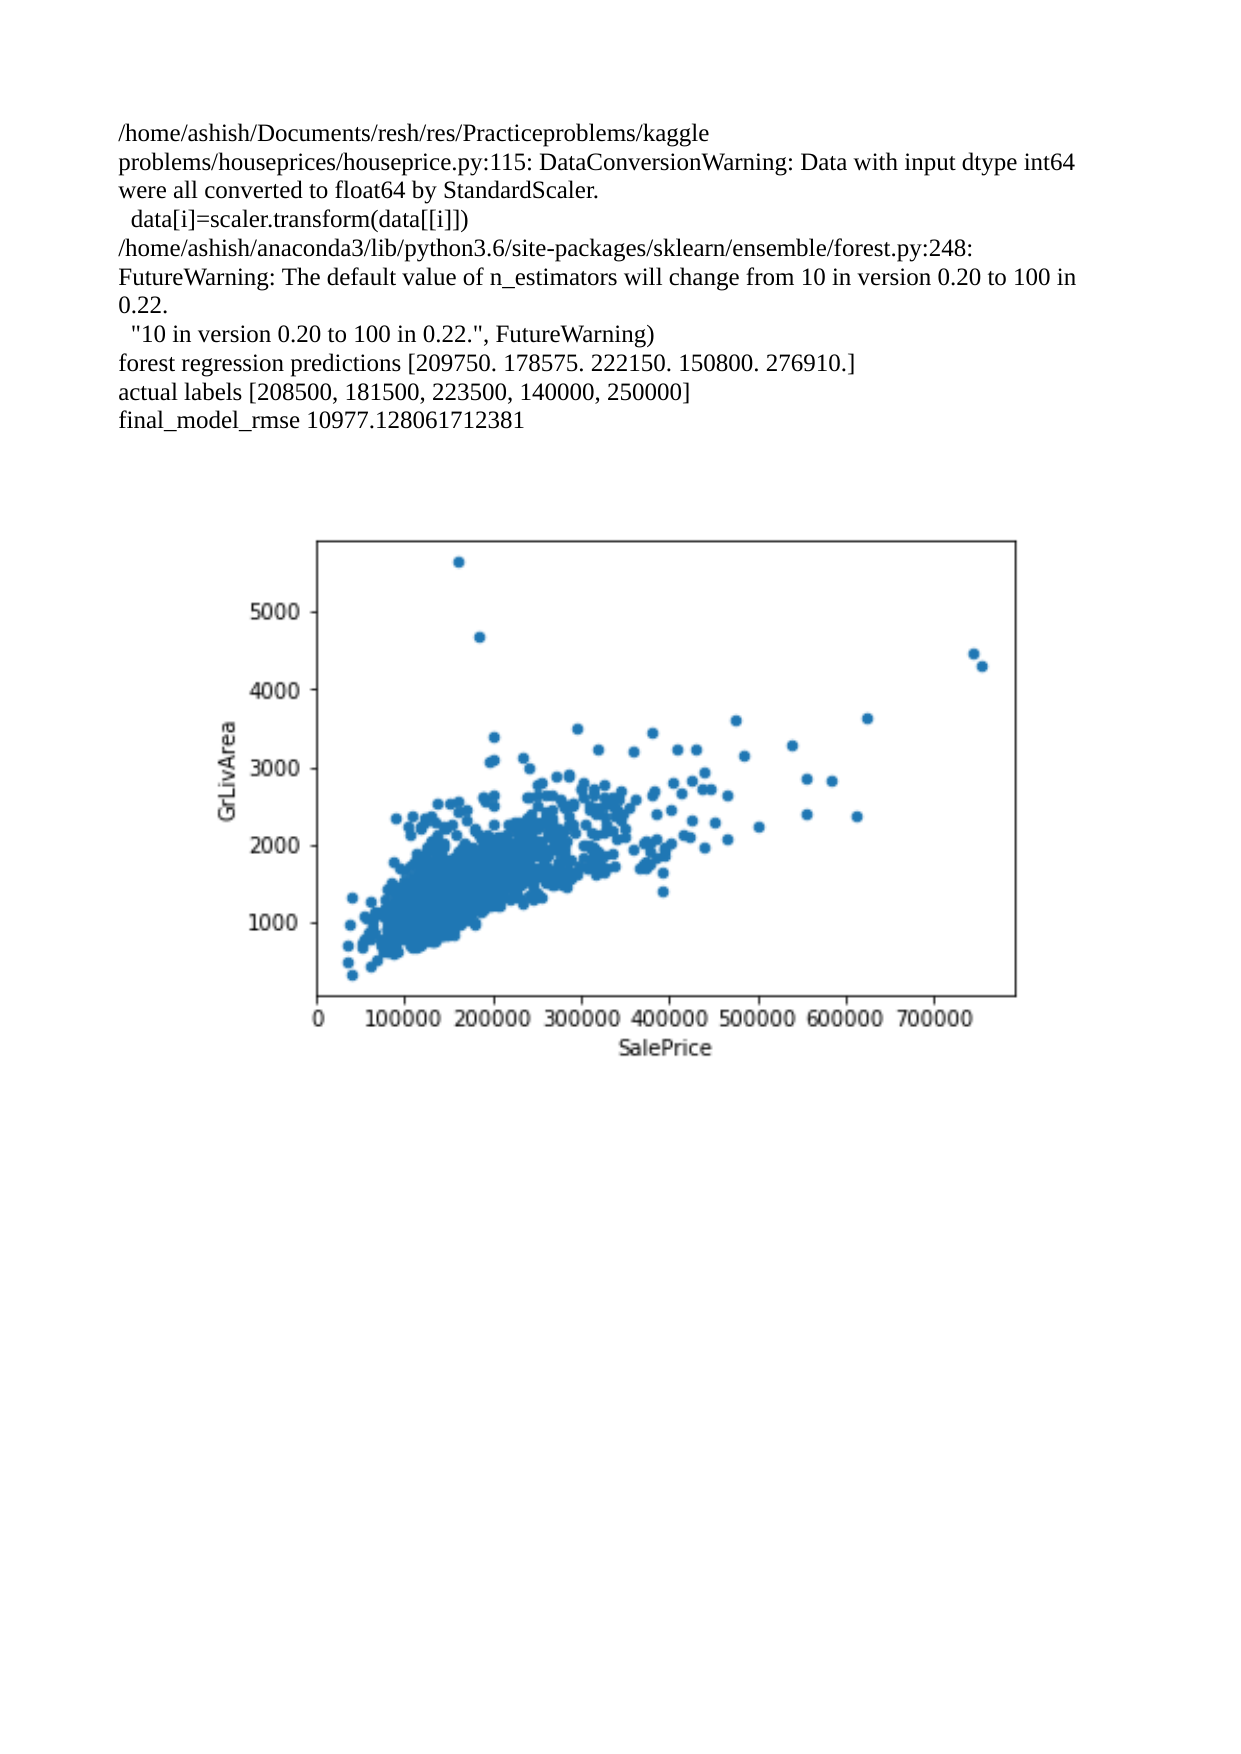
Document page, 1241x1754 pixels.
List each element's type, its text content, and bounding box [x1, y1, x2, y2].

picture [204, 520, 1036, 1075]
text /home/ashish/anaconda3/lib/python3.6/site-packages/sklearn/ensemble/forest.py:248: FutureWarning: The default value of n_estimators will change from 10 in version 0.20 to 100 in 0.22. [118, 233, 1122, 319]
text final_model_rmse 10977.128061712381 [118, 406, 1122, 434]
text "10 in version 0.20 to 100 in 0.22.", FutureWarning) [118, 319, 1122, 348]
text actual labels [208500, 181500, 223500, 140000, 250000] [118, 377, 1122, 406]
text data[i]=scaler.transform(data[[i]]) [118, 204, 1122, 233]
text /home/ashish/Documents/resh/res/Practiceproblems/kaggle problems/houseprices/houseprice.py:115: DataConversionWarning: Data with input dtype int64 were all converted to float64 by StandardScaler. [118, 118, 1122, 204]
text forest regression predictions [209750. 178575. 222150. 150800. 276910.] [118, 348, 1122, 377]
